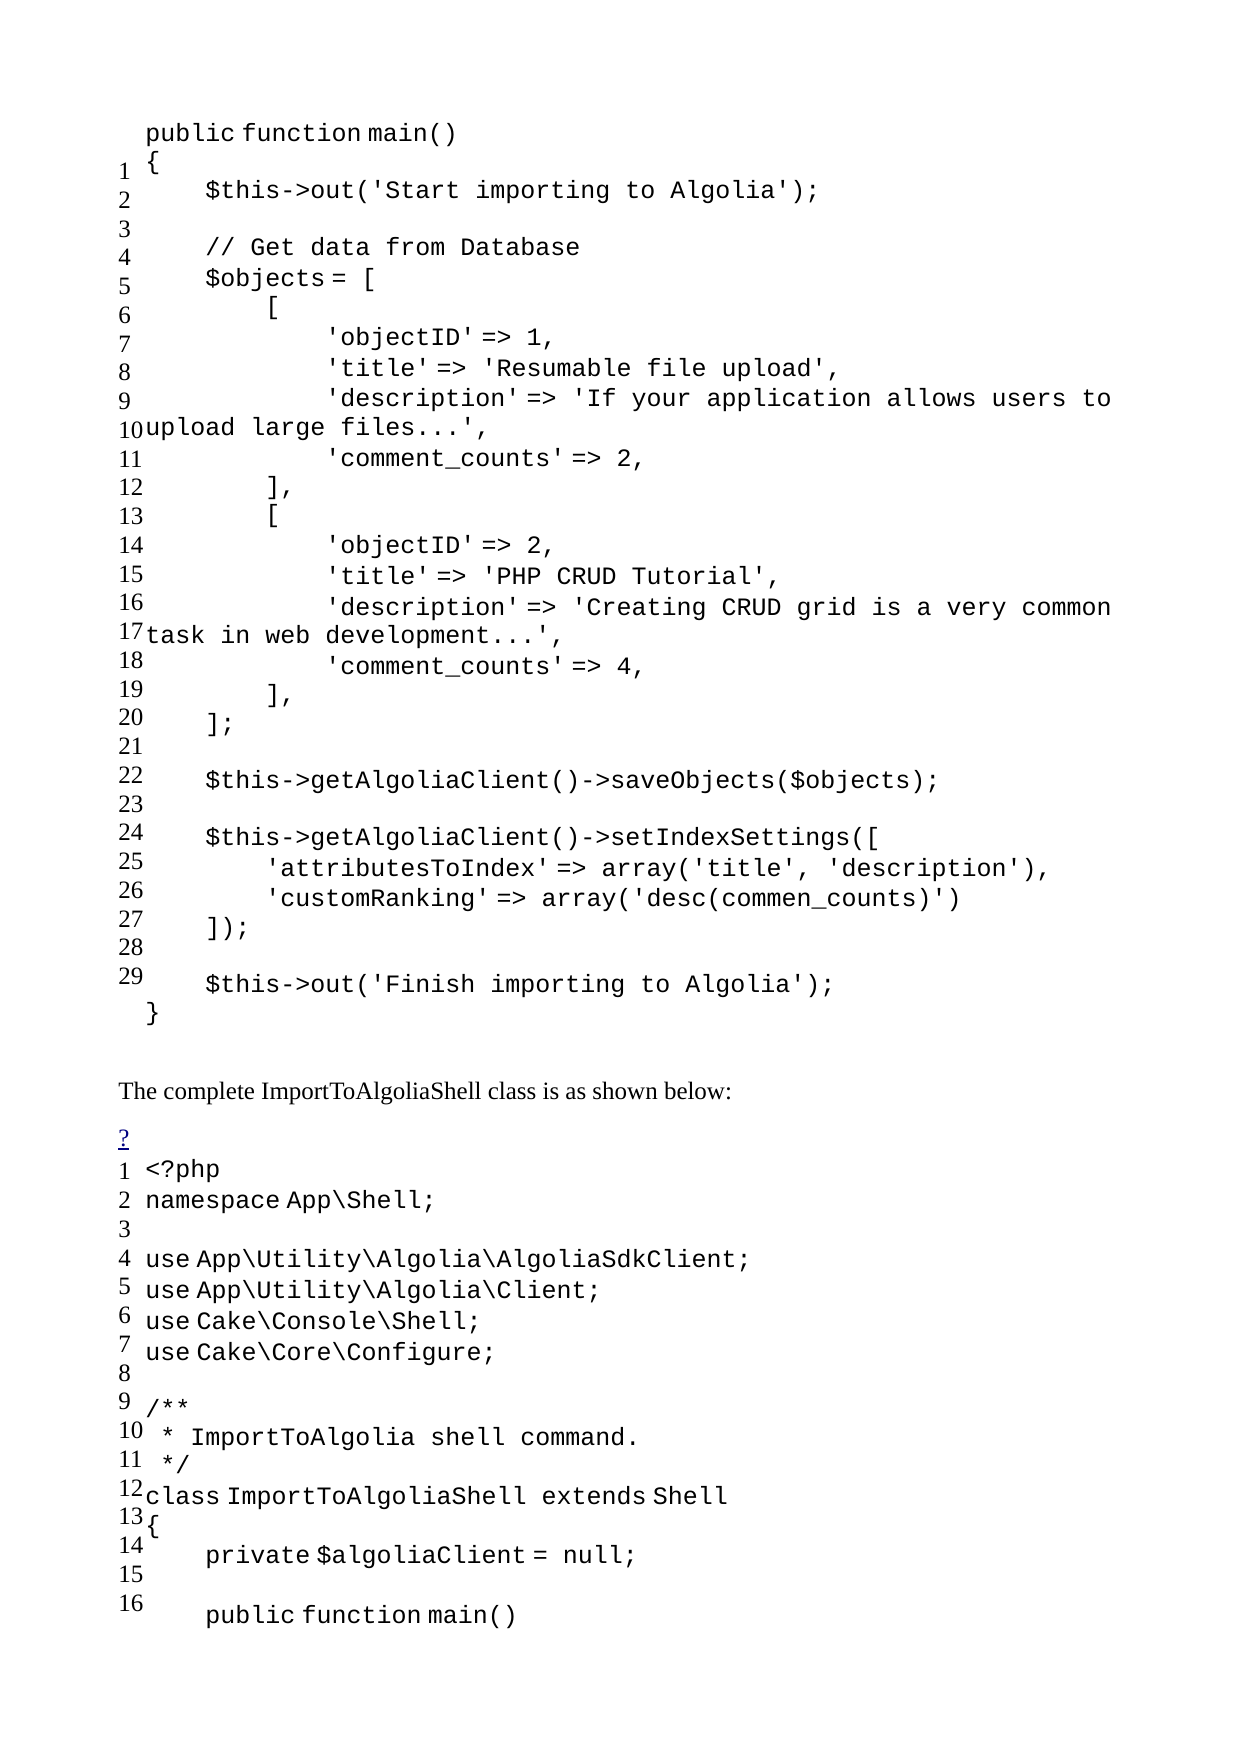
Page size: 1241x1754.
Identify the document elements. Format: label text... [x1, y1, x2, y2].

text The complete ImportToAlgoliaShell class is as shown below: [118, 1076, 1122, 1104]
table_header 1 2 3 4 5 6 7 8 9 10 11 12 13 14 15 16 17 18 19 20 21 22 23 24 25 26 27 28 29 [118, 118, 145, 1028]
table_header public function main() { $this->out('Start importing to Algolia'); // Get data from Database $objects = [ [ 'objectID' => 1, 'title' => 'Resumable file upload', 'description' => 'If your application allows users to upload large files...', 'comment_counts' => 2, ], [ 'objectID' => 2, 'title' => 'PHP CRUD Tutorial', 'description' => 'Creating CRUD grid is a very common task in web development...', 'comment_counts' => 4, ], ]; $this->getAlgoliaClient()->saveObjects($objects); $this->getAlgoliaClient()->setIndexSettings([ 'attributesToIndex' => array('title', 'description'), 'customRanking' => array('desc(commen_counts)') ]); $this->out('Finish importing to Algolia'); } [145, 118, 1122, 1028]
table_header 1 2 3 4 5 6 7 8 9 10 11 12 13 14 15 16 [118, 1156, 145, 1631]
text ? [118, 1123, 1122, 1152]
table_header <?php namespace App\Shell; use App\Utility\Algolia\AlgoliaSdkClient; use App\Utility\Algolia\Client; use Cake\Console\Shell; use Cake\Core\Configure; /** * ImportToAlgolia shell command. */ class ImportToAlgoliaShell extends Shell { private $algoliaClient = null; public function main() [145, 1156, 1122, 1631]
